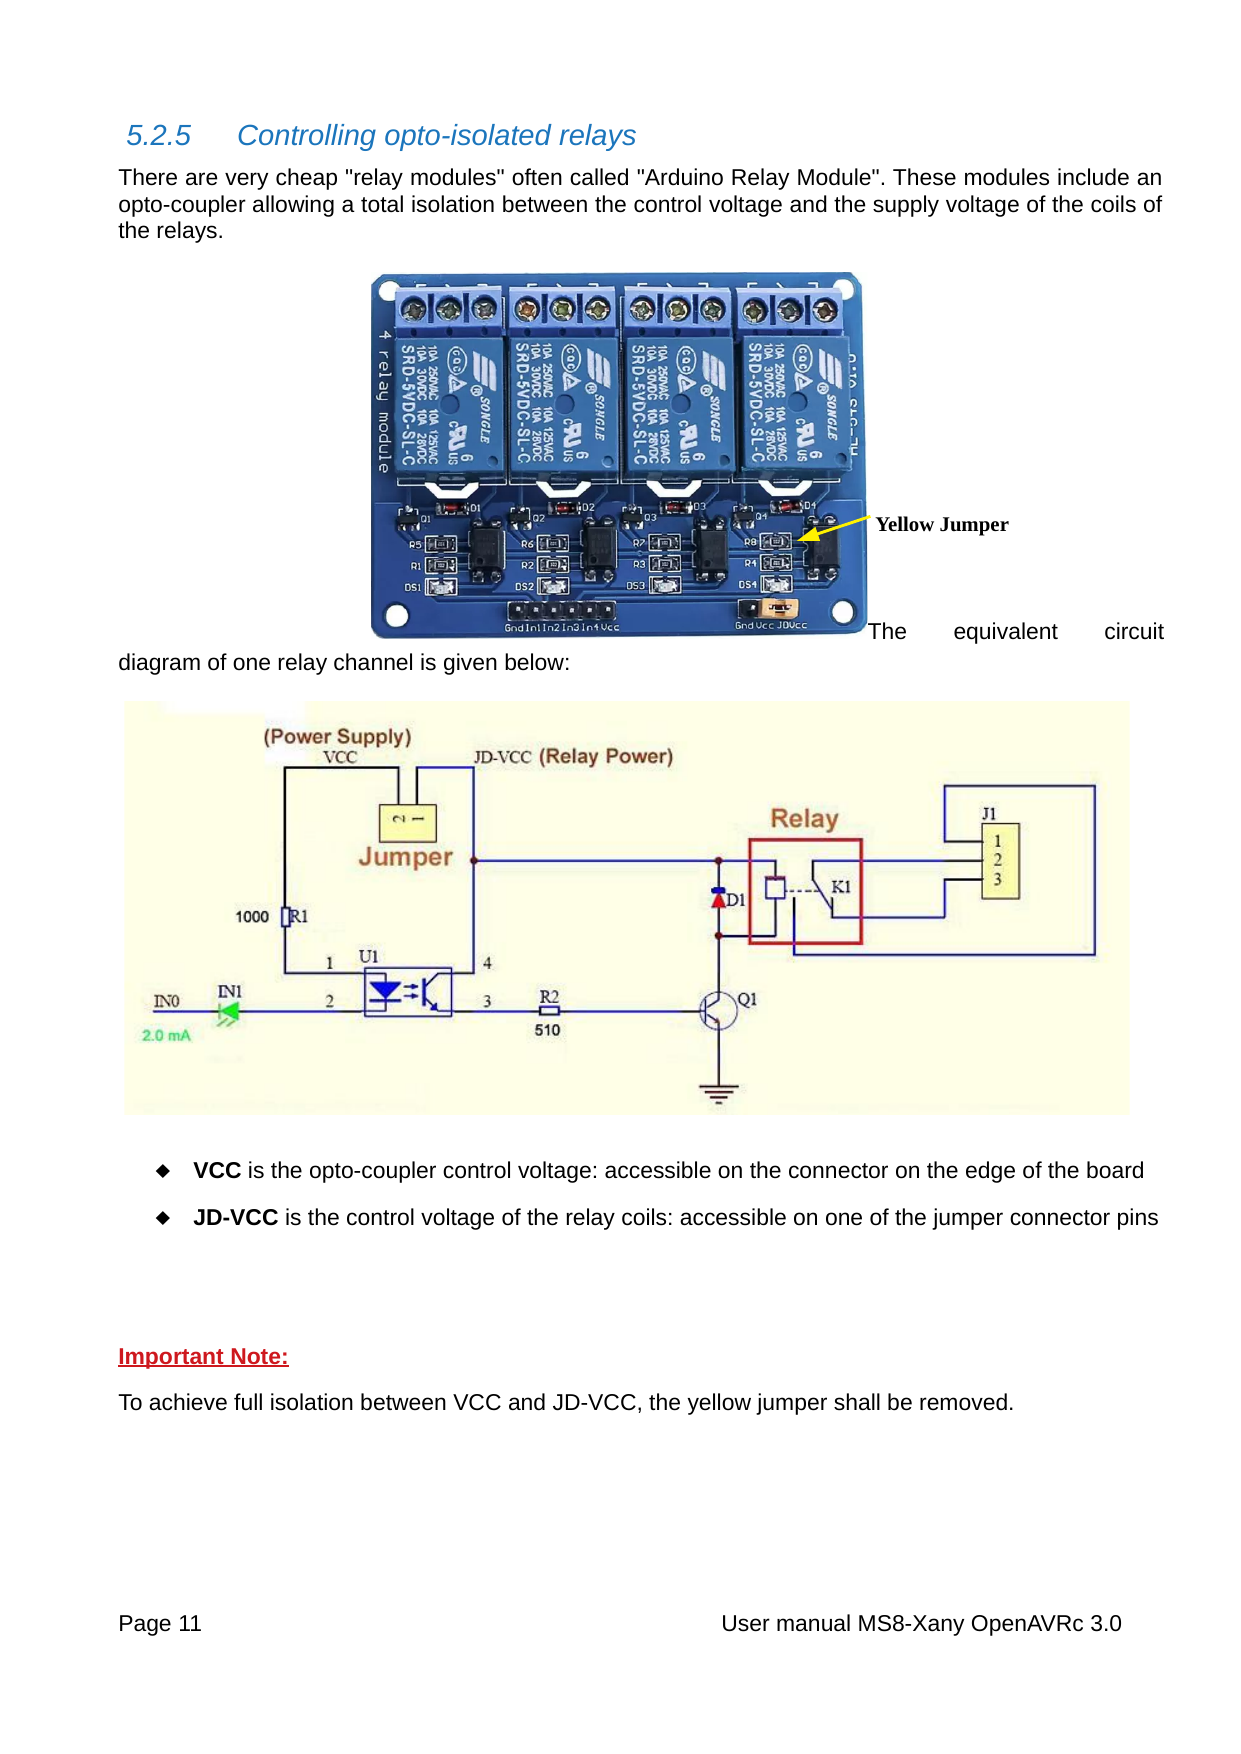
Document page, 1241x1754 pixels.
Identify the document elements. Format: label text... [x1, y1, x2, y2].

text There are very cheap "relay modules" often called "Arduino Relay Module". These modules include an opto-coupler allowing a total isolation between the control voltage and the supply voltage of the coils of the relays. [118, 164, 1164, 243]
text Important Note: [118, 1343, 1164, 1369]
text The equivalent circuit diagram of one relay channel is given below: [118, 618, 1164, 676]
text To achieve full isolation between VCC and JD-VCC, the yellow jumper shall be removed. [118, 1389, 1164, 1415]
subtitle Controlling opto-isolated relays [118, 118, 1164, 152]
list VCC is the opto-coupler control voltage: accessible on the connector on the edge of the board [156, 1157, 1164, 1184]
picture [124, 701, 1130, 1115]
picture [371, 272, 868, 639]
list JD-VCC is the control voltage of the relay coils: accessible on one of the jumper connector pins [156, 1203, 1164, 1230]
